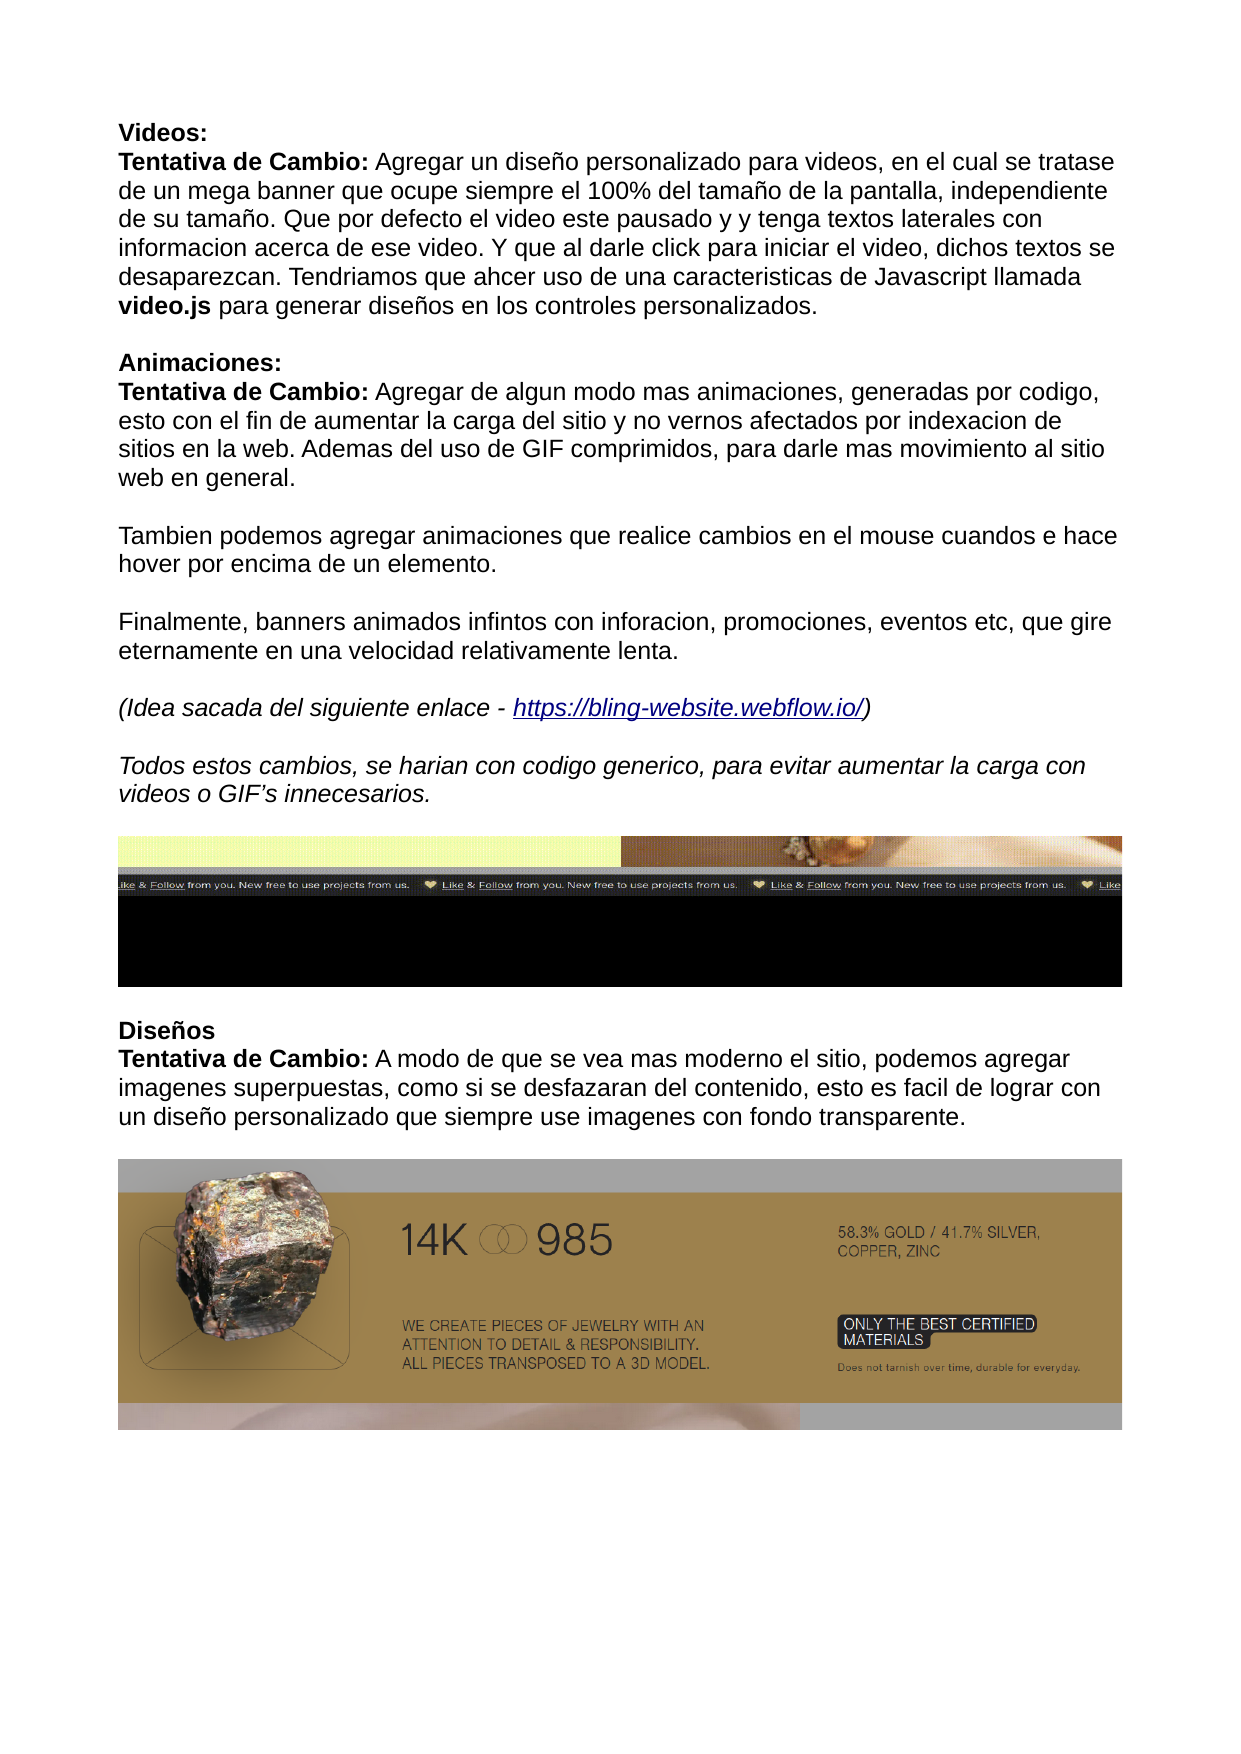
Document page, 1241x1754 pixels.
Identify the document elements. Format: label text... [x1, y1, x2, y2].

text Tentativa de Cambio: Agregar de algun modo mas animaciones, generadas por codigo, esto con el fin de aumentar la carga del sitio y no vernos afectados por indexacion de sitios en la web. Ademas del uso de GIF comprimidos, para darle mas movimiento al sitio web en general. [118, 377, 1122, 492]
text Diseños [118, 1016, 1122, 1044]
text Videos: [118, 118, 1122, 147]
text Tambien podemos agregar animaciones que realice cambios en el mouse cuandos e hace hover por encima de un elemento. [118, 521, 1122, 578]
text Tentativa de Cambio: Agregar un diseño personalizado para videos, en el cual se tratase de un mega banner que ocupe siempre el 100% del tamaño de la pantalla, independiente de su tamaño. Que por defecto el video este pausado y y tenga textos laterales con informacion acerca de ese video. Y que al darle click para iniciar el video, dichos textos se desaparezcan. Tendriamos que ahcer uso de una caracteristicas de Javascript llamada video.js para generar diseños en los controles personalizados. [118, 147, 1122, 319]
text Finalmente, banners animados infintos con inforacion, promociones, eventos etc, que gire eternamente en una velocidad relativamente lenta. [118, 607, 1122, 664]
picture [118, 836, 1123, 987]
text Animaciones: [118, 348, 1122, 377]
text (Idea sacada del siguiente enlace - https://bling-website.webflow.io/) [118, 693, 1122, 722]
text Todos estos cambios, se harian con codigo generico, para evitar aumentar la carga con videos o GIF’s innecesarios. [118, 751, 1122, 808]
picture [118, 1159, 1123, 1430]
text Tentativa de Cambio: A modo de que se vea mas moderno el sitio, podemos agregar imagenes superpuestas, como si se desfazaran del contenido, esto es facil de lograr con un diseño personalizado que siempre use imagenes con fondo transparente. [118, 1044, 1122, 1131]
